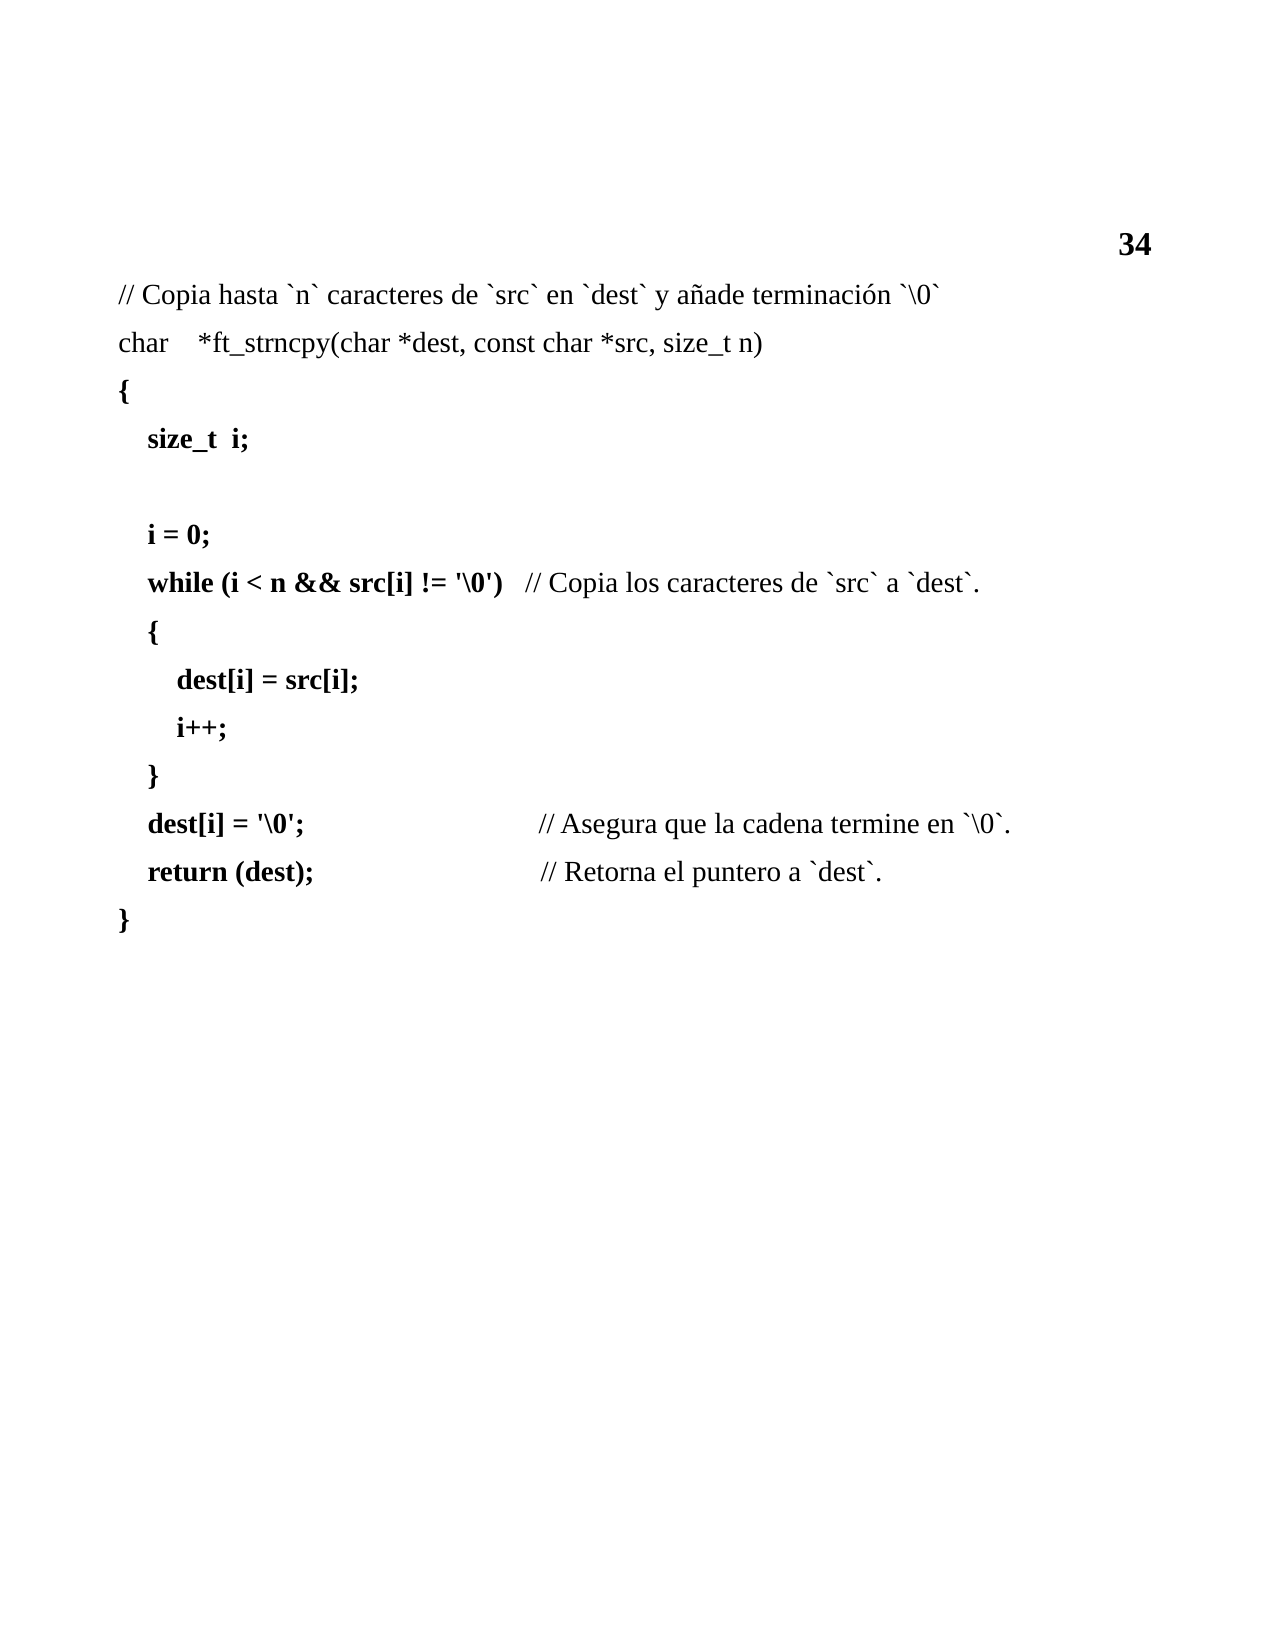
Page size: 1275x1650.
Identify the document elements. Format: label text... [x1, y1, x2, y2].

text dest[i] = '\0'; // Asegura que la cadena termine en `\0`. [118, 806, 1157, 840]
text { [118, 614, 1157, 647]
text return (dest); // Retorna el puntero a `dest`. [118, 854, 1157, 888]
text 34 [118, 224, 1157, 262]
text { [118, 373, 1157, 407]
text } [118, 758, 1157, 792]
text dest[i] = src[i]; [118, 662, 1157, 695]
text while (i < n && src[i] != '\0') // Copia los caracteres de `src` a `dest`. [118, 566, 1157, 599]
text i++; [118, 710, 1157, 743]
text i = 0; [118, 517, 1157, 551]
text size_t i; [118, 421, 1157, 455]
text char *ft_strncpy(char *dest, const char *src, size_t n) [118, 325, 1157, 358]
text // Copia hasta `n` caracteres de `src` en `dest` y añade terminación `\0` [118, 277, 1157, 310]
text } [118, 902, 1157, 936]
